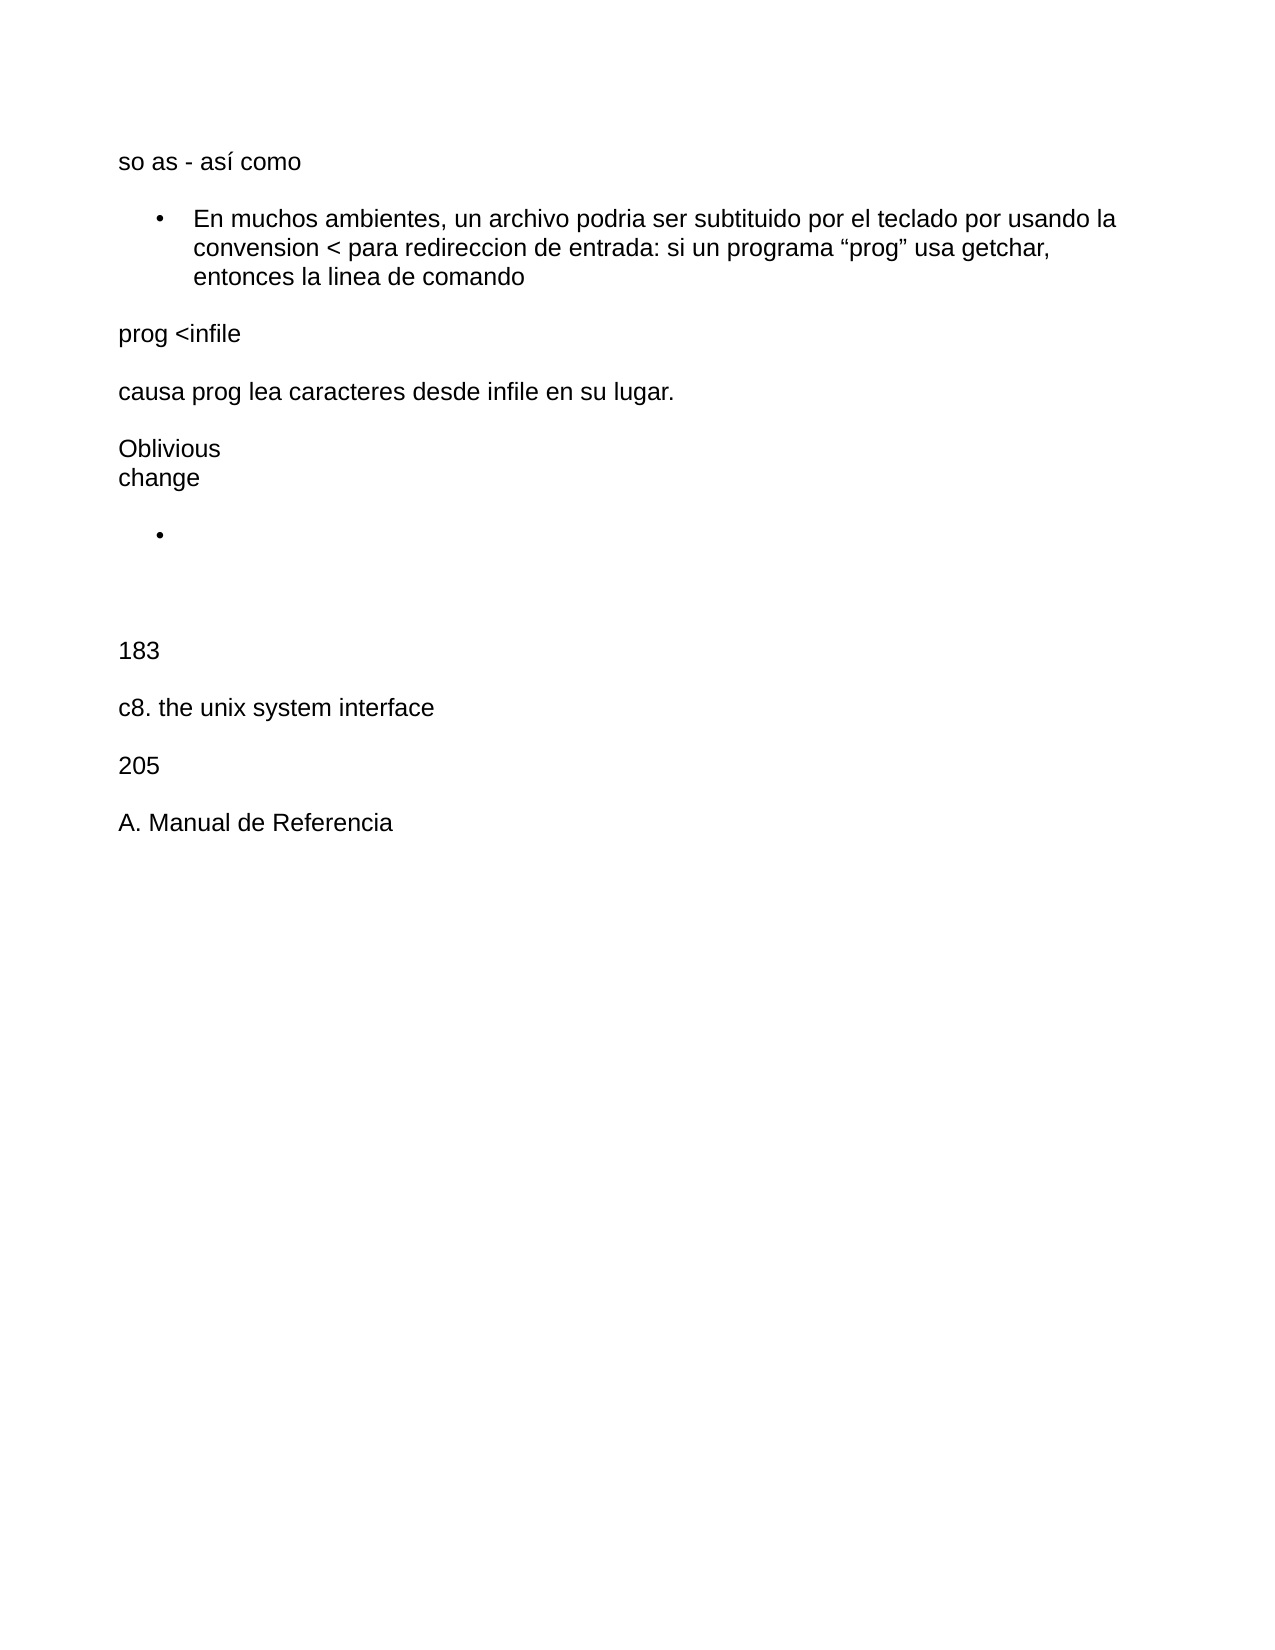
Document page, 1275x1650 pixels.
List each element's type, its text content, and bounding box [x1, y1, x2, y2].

text so as - así como [118, 147, 1157, 176]
text 183 [118, 636, 1157, 664]
text 205 [118, 751, 1157, 779]
text causa prog lea caracteres desde infile en su lugar. [118, 377, 1157, 406]
text A. Manual de Referencia [118, 808, 1157, 837]
list En muchos ambientes, un archivo podria ser subtituido por el teclado por usando la convension < para redireccion de entrada: si un programa “prog” usa getchar, entonces la linea de comando [156, 204, 1157, 291]
text Oblivious [118, 434, 1157, 463]
text change [118, 463, 1157, 492]
text c8. the unix system interface [118, 693, 1157, 722]
text prog <infile [118, 319, 1157, 348]
